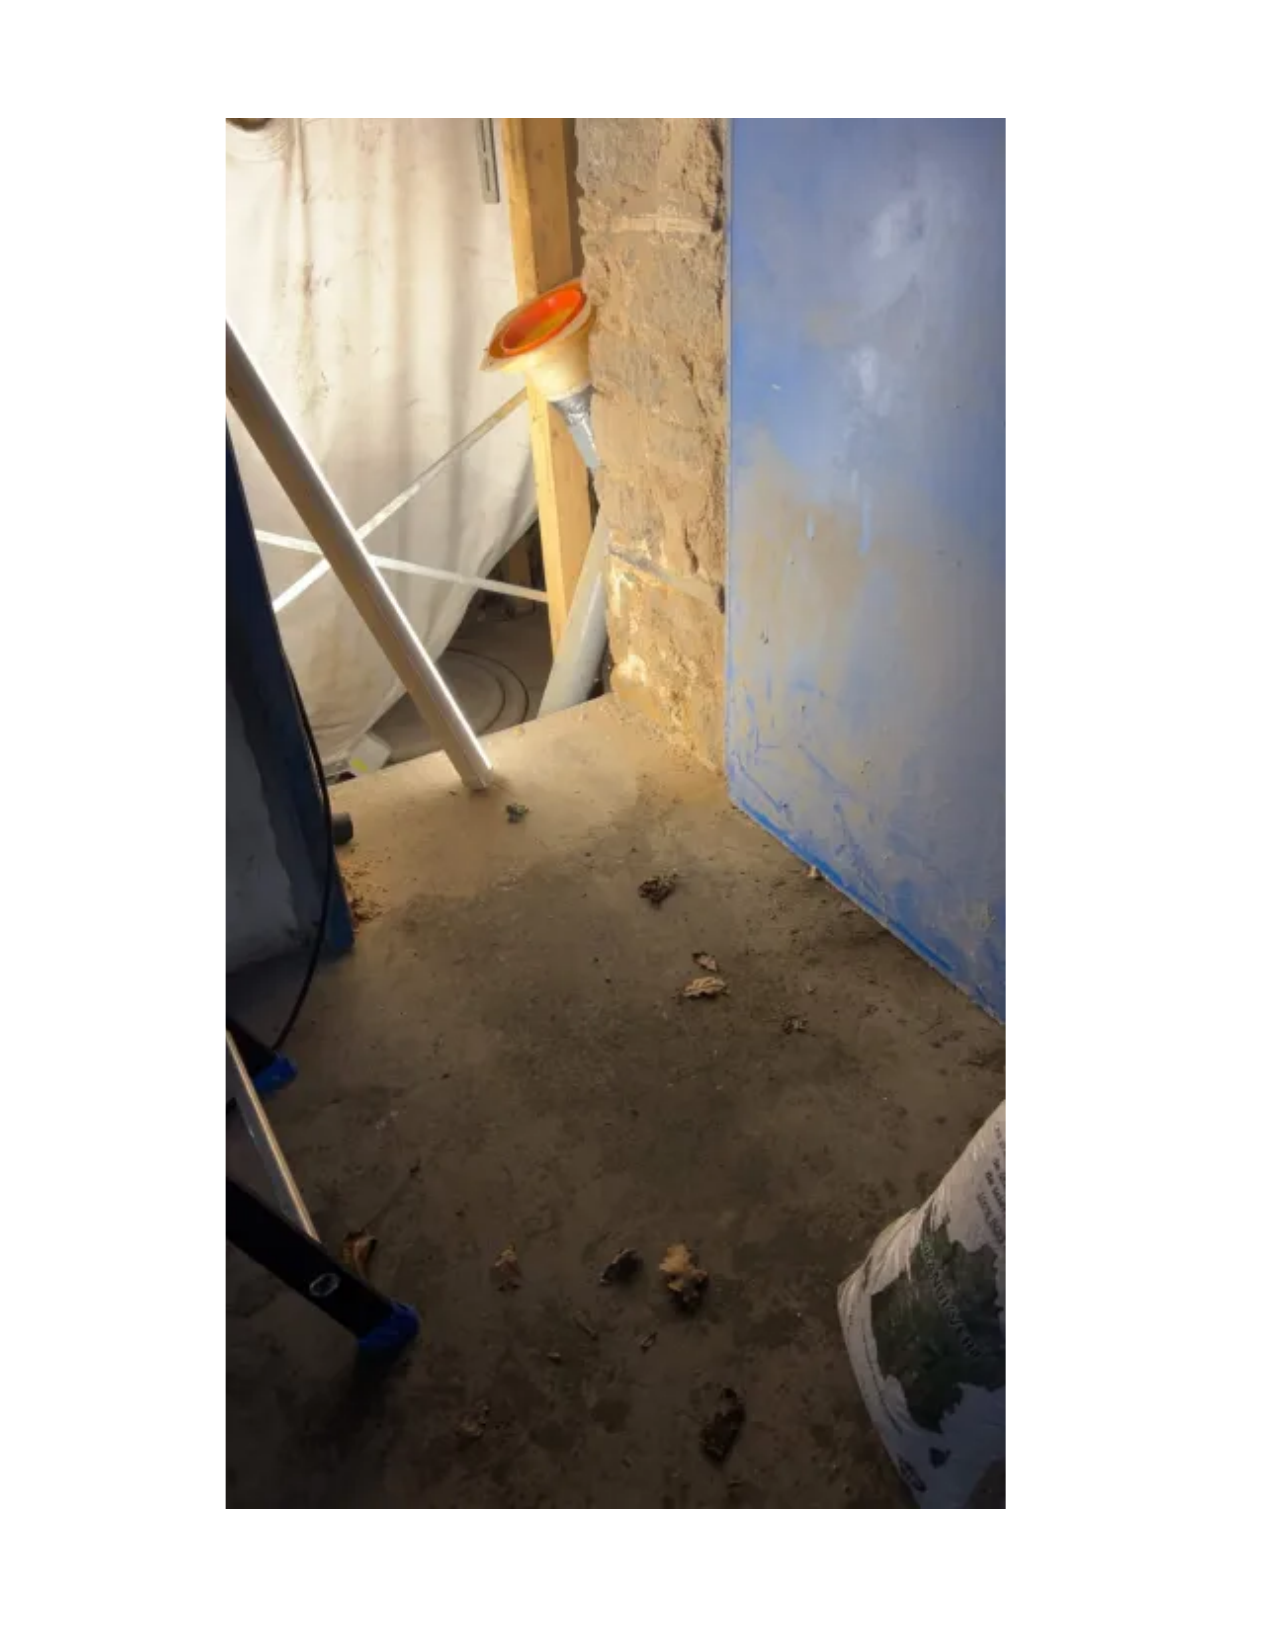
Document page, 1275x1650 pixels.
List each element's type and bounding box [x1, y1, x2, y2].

picture [225, 118, 1006, 1509]
